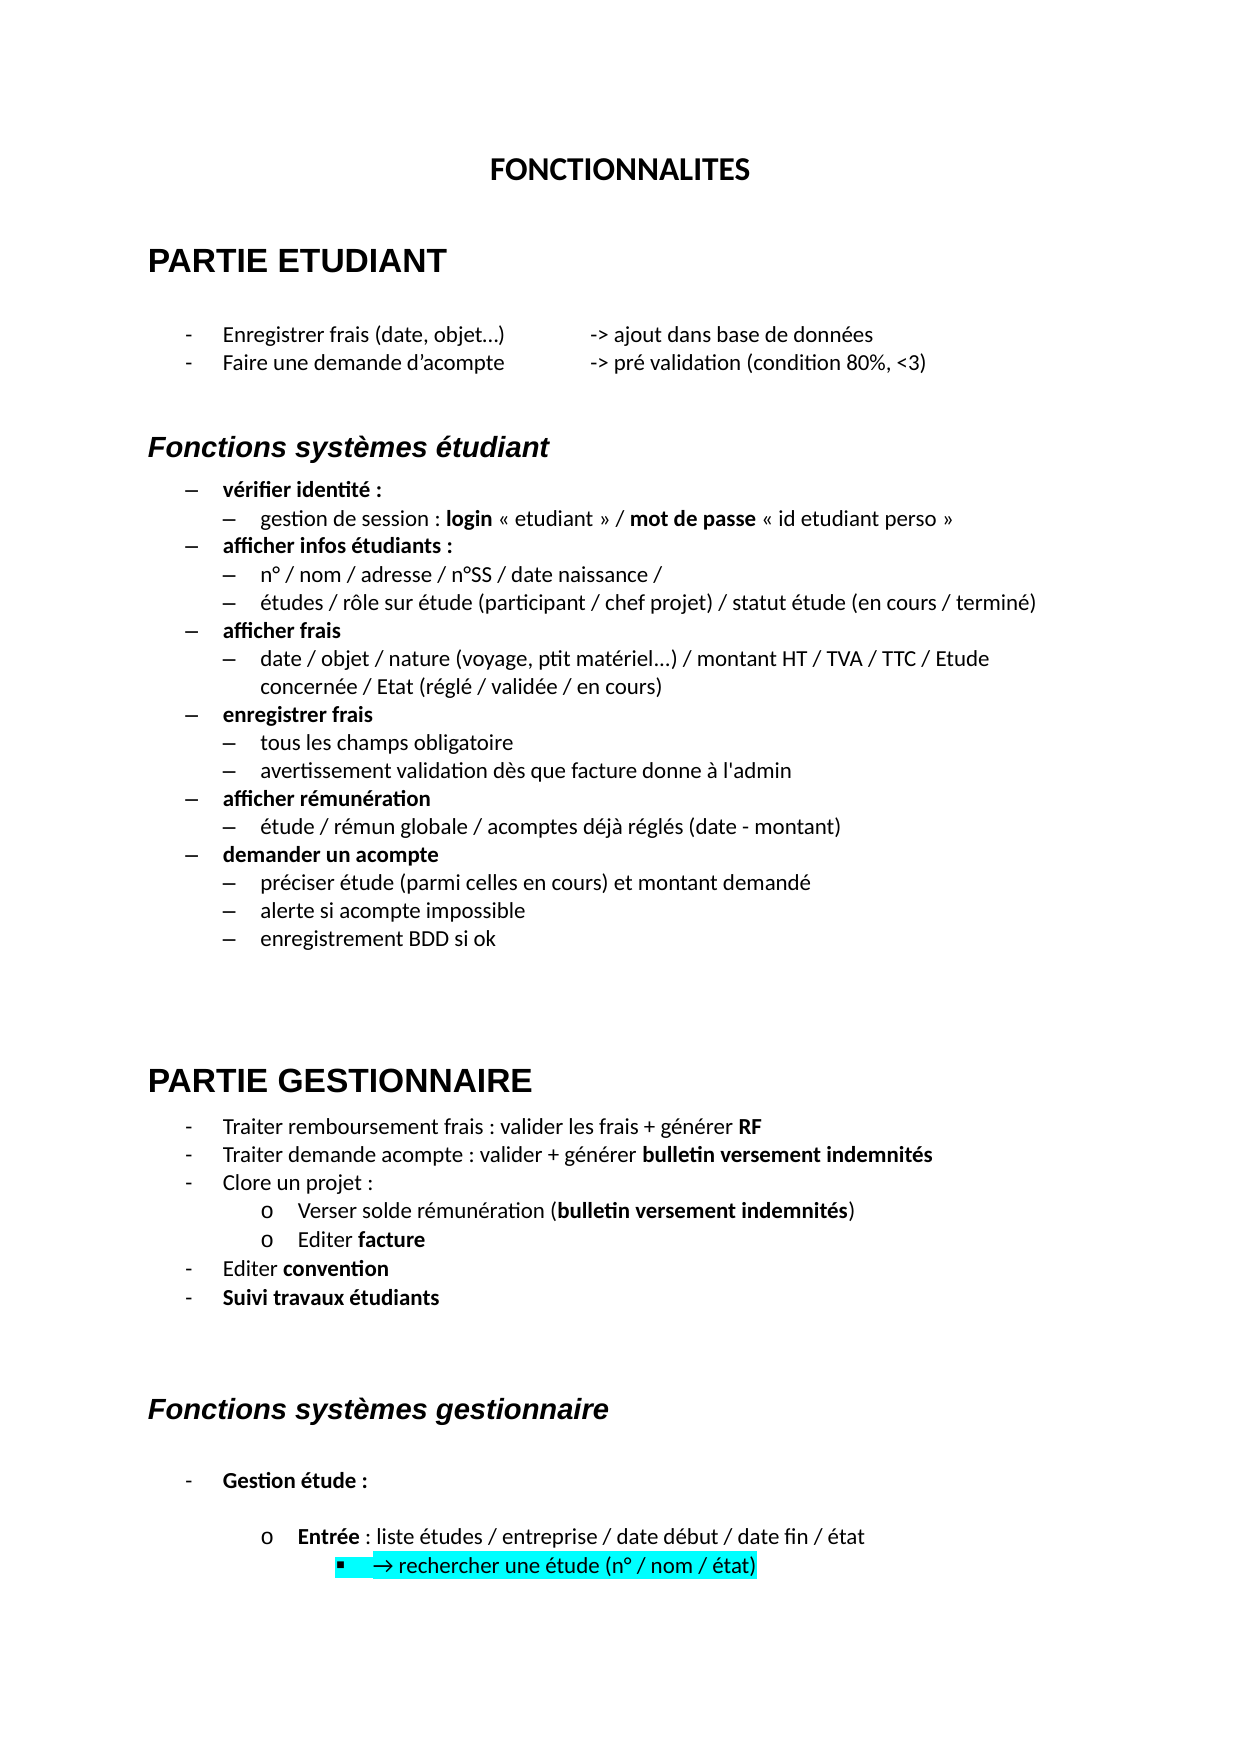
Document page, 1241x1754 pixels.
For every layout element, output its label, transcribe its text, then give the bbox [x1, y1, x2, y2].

list études / rôle sur étude (participant / chef projet) / statut étude (en cours / terminé) [223, 588, 1093, 616]
list Editer facture [260, 1225, 1093, 1254]
list Traiter remboursement frais : valider les frais + générer RF [185, 1112, 1093, 1140]
list tous les champs obligatoire [223, 728, 1093, 756]
list étude / rémun globale / acomptes déjà réglés (date - montant) [223, 812, 1093, 840]
subtitle PARTIE ETUDIANT [148, 241, 1093, 280]
subtitle PARTIE GESTIONNAIRE [148, 1061, 1093, 1100]
list Entrée : liste études / entreprise / date début / date fin / état [260, 1522, 1093, 1551]
list afficher frais [185, 616, 1093, 644]
list n° / nom / adresse / n°SS / date naissance / [223, 560, 1093, 588]
subtitle Fonctions systèmes gestionnaire [148, 1392, 1093, 1425]
list enregistrement BDD si ok [223, 924, 1093, 952]
list afficher infos étudiants : [185, 532, 1093, 560]
subtitle Fonctions systèmes étudiant [148, 429, 1093, 463]
list Suivi travaux étudiants [185, 1283, 1093, 1311]
list Verser solde rémunération (bulletin versement indemnités) [260, 1196, 1093, 1225]
list préciser étude (parmi celles en cours) et montant demandé [223, 868, 1093, 896]
list enregistrer frais [185, 700, 1093, 728]
list → rechercher une étude (n° / nom / état) [335, 1551, 1093, 1579]
list gestion de session : login « etudiant » / mot de passe « id etudiant perso » [223, 504, 1093, 532]
list Enregistrer frais (date, objet…) -> ajout dans base de données [185, 321, 1093, 348]
list Gestion étude : [185, 1466, 1093, 1494]
list demander un acompte [185, 840, 1093, 868]
list Editer convention [185, 1254, 1093, 1283]
list date / objet / nature (voyage, ptit matériel...) / montant HT / TVA / TTC / Etude concernée / Etat (réglé / validée / en cours) [223, 644, 1093, 700]
text FONCTIONNALITES [148, 148, 1093, 188]
list vérifier identité : [185, 476, 1093, 504]
list Traiter demande acompte : valider + générer bulletin versement indemnités [185, 1140, 1093, 1168]
list alerte si acompte impossible [223, 896, 1093, 924]
list Clore un projet : [185, 1168, 1093, 1196]
list Faire une demande d’acompte -> pré validation (condition 80%, <3) [185, 348, 1093, 377]
list avertissement validation dès que facture donne à l'admin [223, 756, 1093, 784]
list afficher rémunération [185, 784, 1093, 812]
